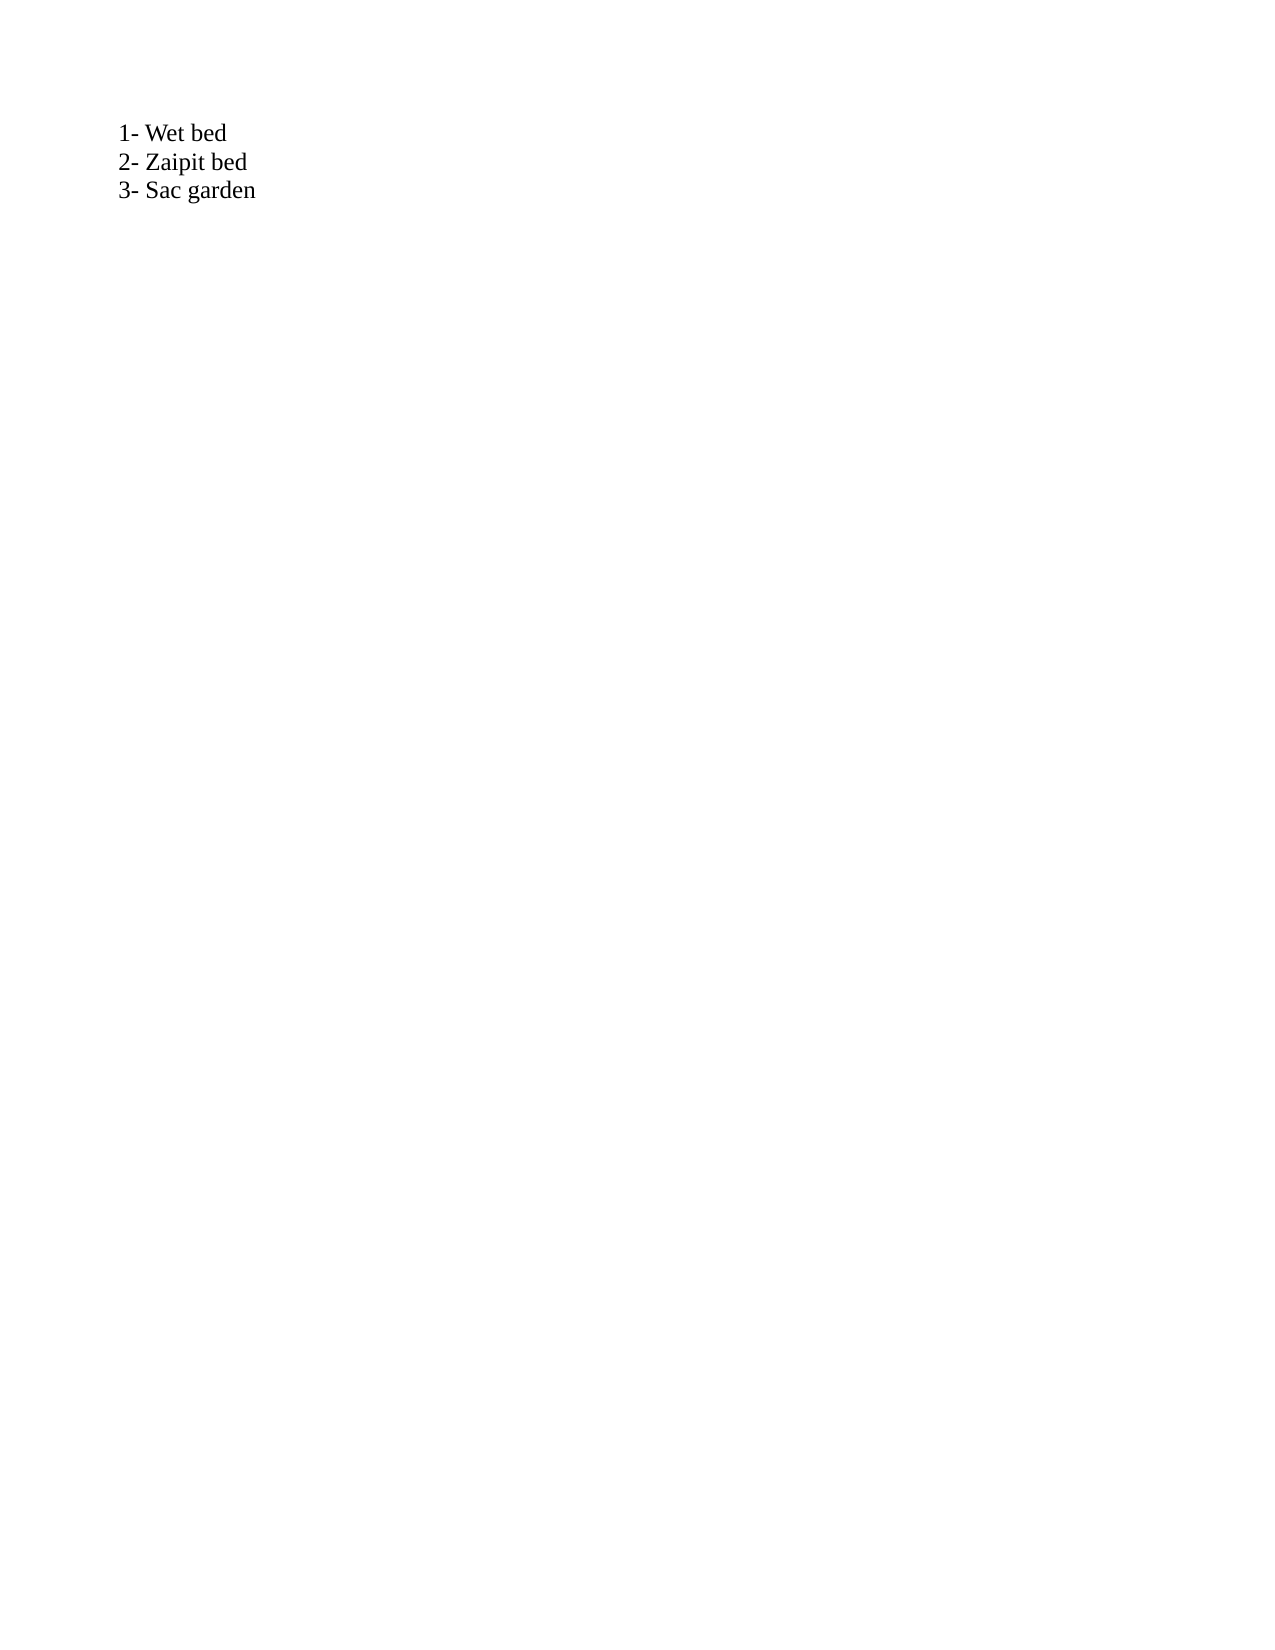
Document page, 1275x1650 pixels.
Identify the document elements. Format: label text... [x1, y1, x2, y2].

text 2- Zaipit bed [118, 147, 1157, 176]
text 1- Wet bed [118, 118, 1157, 147]
text 3- Sac garden [118, 176, 1157, 204]
